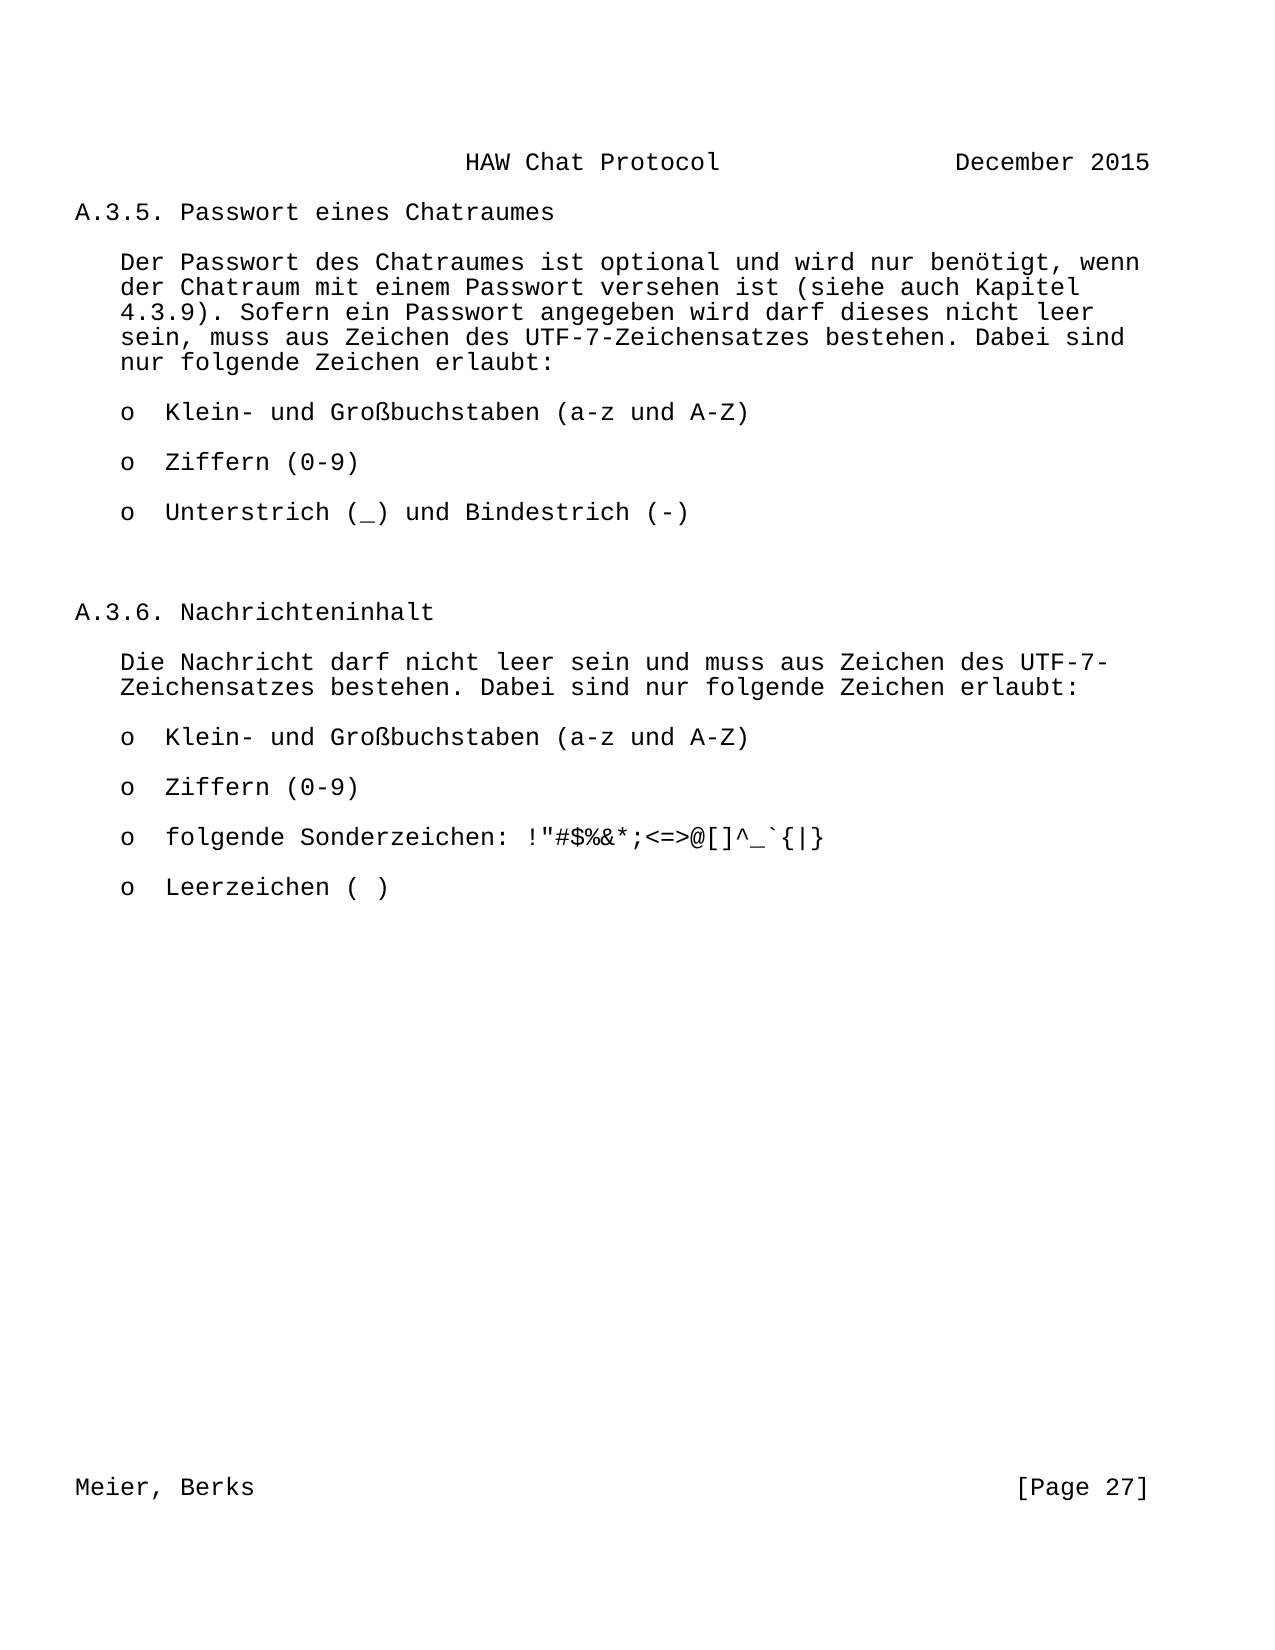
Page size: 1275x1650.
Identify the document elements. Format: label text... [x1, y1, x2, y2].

subtitle Nachrichteninhalt [75, 600, 1155, 625]
text Die Nachricht darf nicht leer sein und muss aus Zeichen des UTF-7-Zeichensatzes bestehen. Dabei sind nur folgende Zeichen erlaubt: [120, 650, 1155, 700]
subtitle Passwort eines Chatraumes [75, 200, 1155, 225]
list Ziffern (0-9) [120, 775, 1155, 800]
list Ziffern (0-9) [120, 450, 1155, 475]
list Unterstrich (_) und Bindestrich (-) [120, 500, 1155, 525]
list folgende Sonderzeichen: !"#$%&*;<=>@[]^_`{|} [120, 825, 1155, 850]
list Klein- und Großbuchstaben (a-z und A-Z) [120, 400, 1155, 425]
list Klein- und Großbuchstaben (a-z und A-Z) [120, 725, 1155, 750]
text Der Passwort des Chatraumes ist optional und wird nur benötigt, wenn der Chatraum mit einem Passwort versehen ist (siehe auch Kapitel 4.3.9). Sofern ein Passwort angegeben wird darf dieses nicht leer sein, muss aus Zeichen des UTF-7-Zeichensatzes bestehen. Dabei sind nur folgende Zeichen erlaubt: [120, 250, 1155, 375]
list Leerzeichen ( ) [120, 875, 1155, 900]
